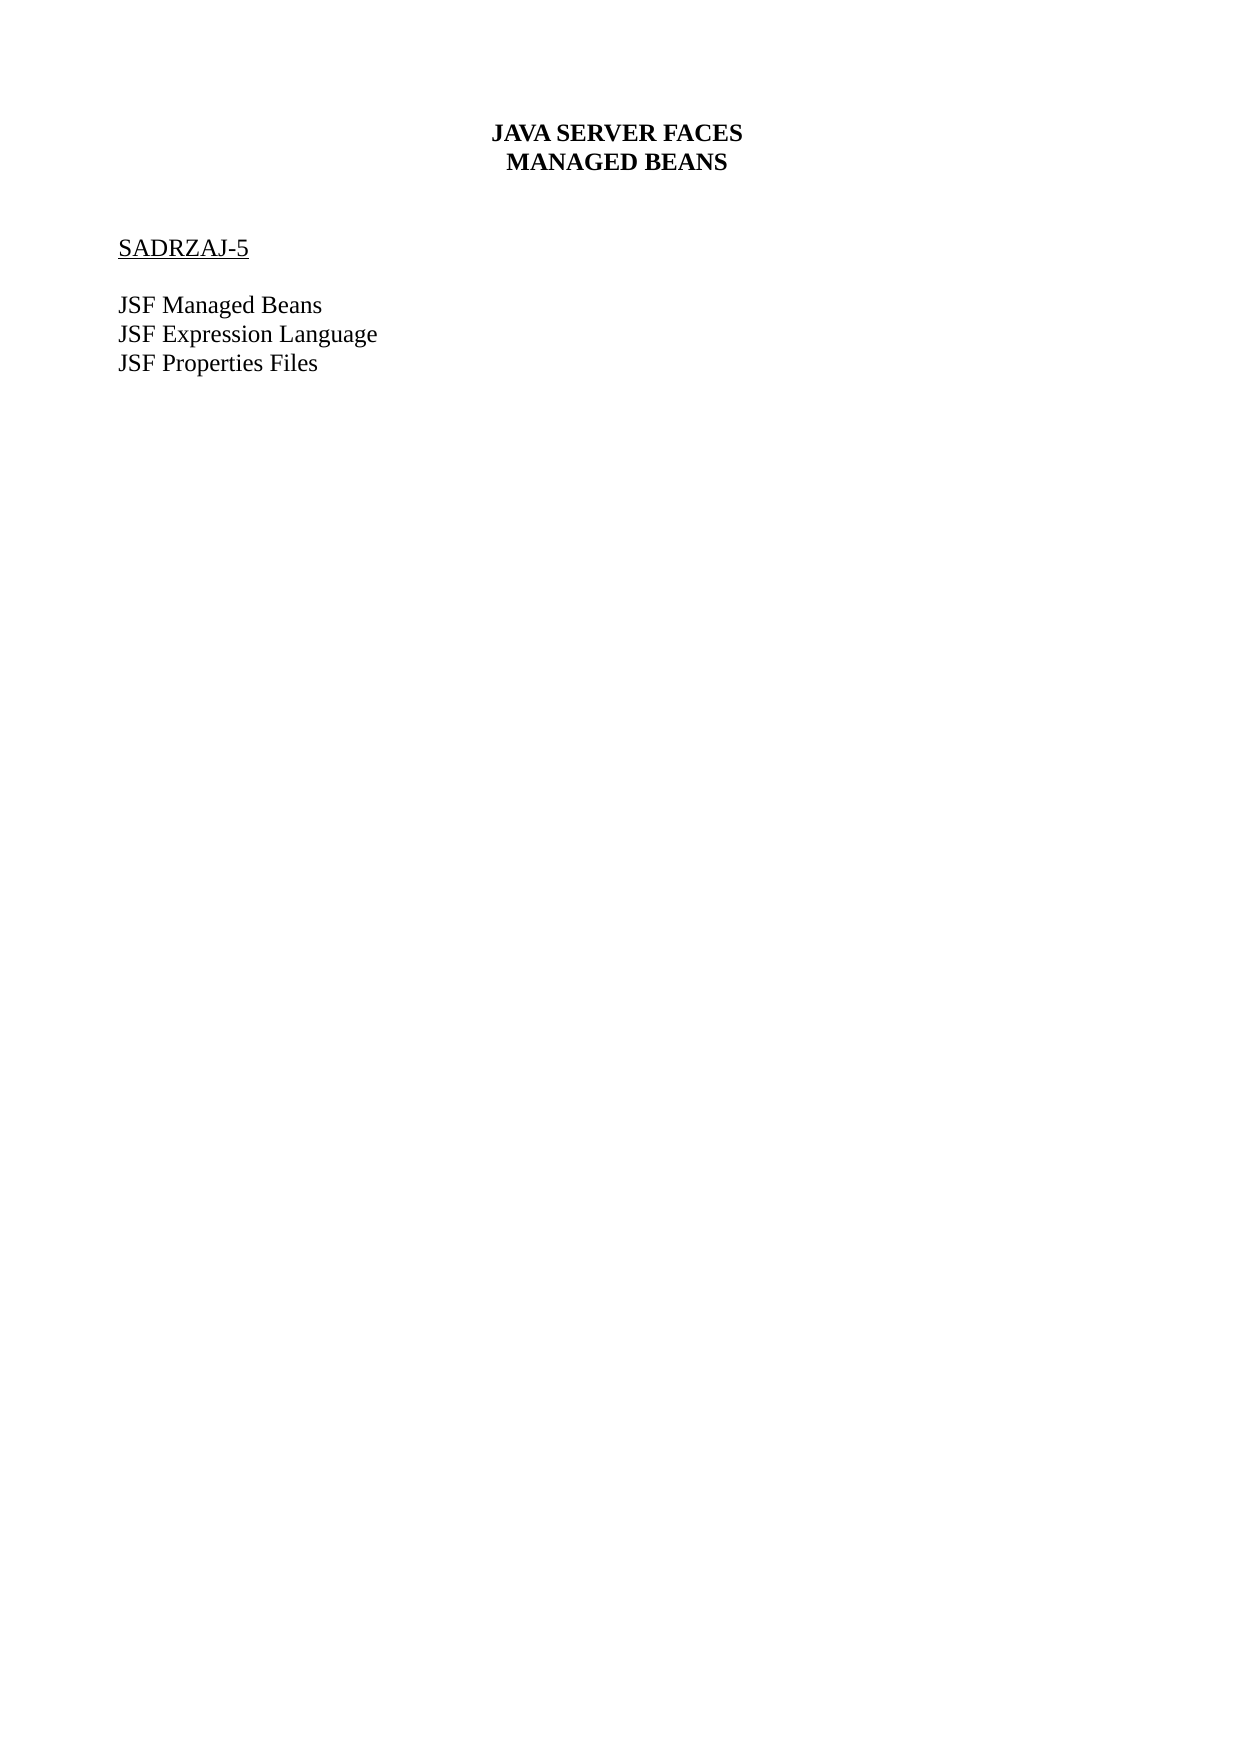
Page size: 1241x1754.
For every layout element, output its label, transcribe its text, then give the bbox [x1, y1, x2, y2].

text SADRZAJ-5 [118, 233, 1122, 262]
text MANAGED BEANS [118, 147, 1122, 176]
text JSF Properties Files [118, 348, 1122, 377]
text JSF Managed Beans [118, 291, 1122, 319]
text JAVA SERVER FACES [118, 118, 1122, 147]
text JSF Expression Language [118, 319, 1122, 348]
